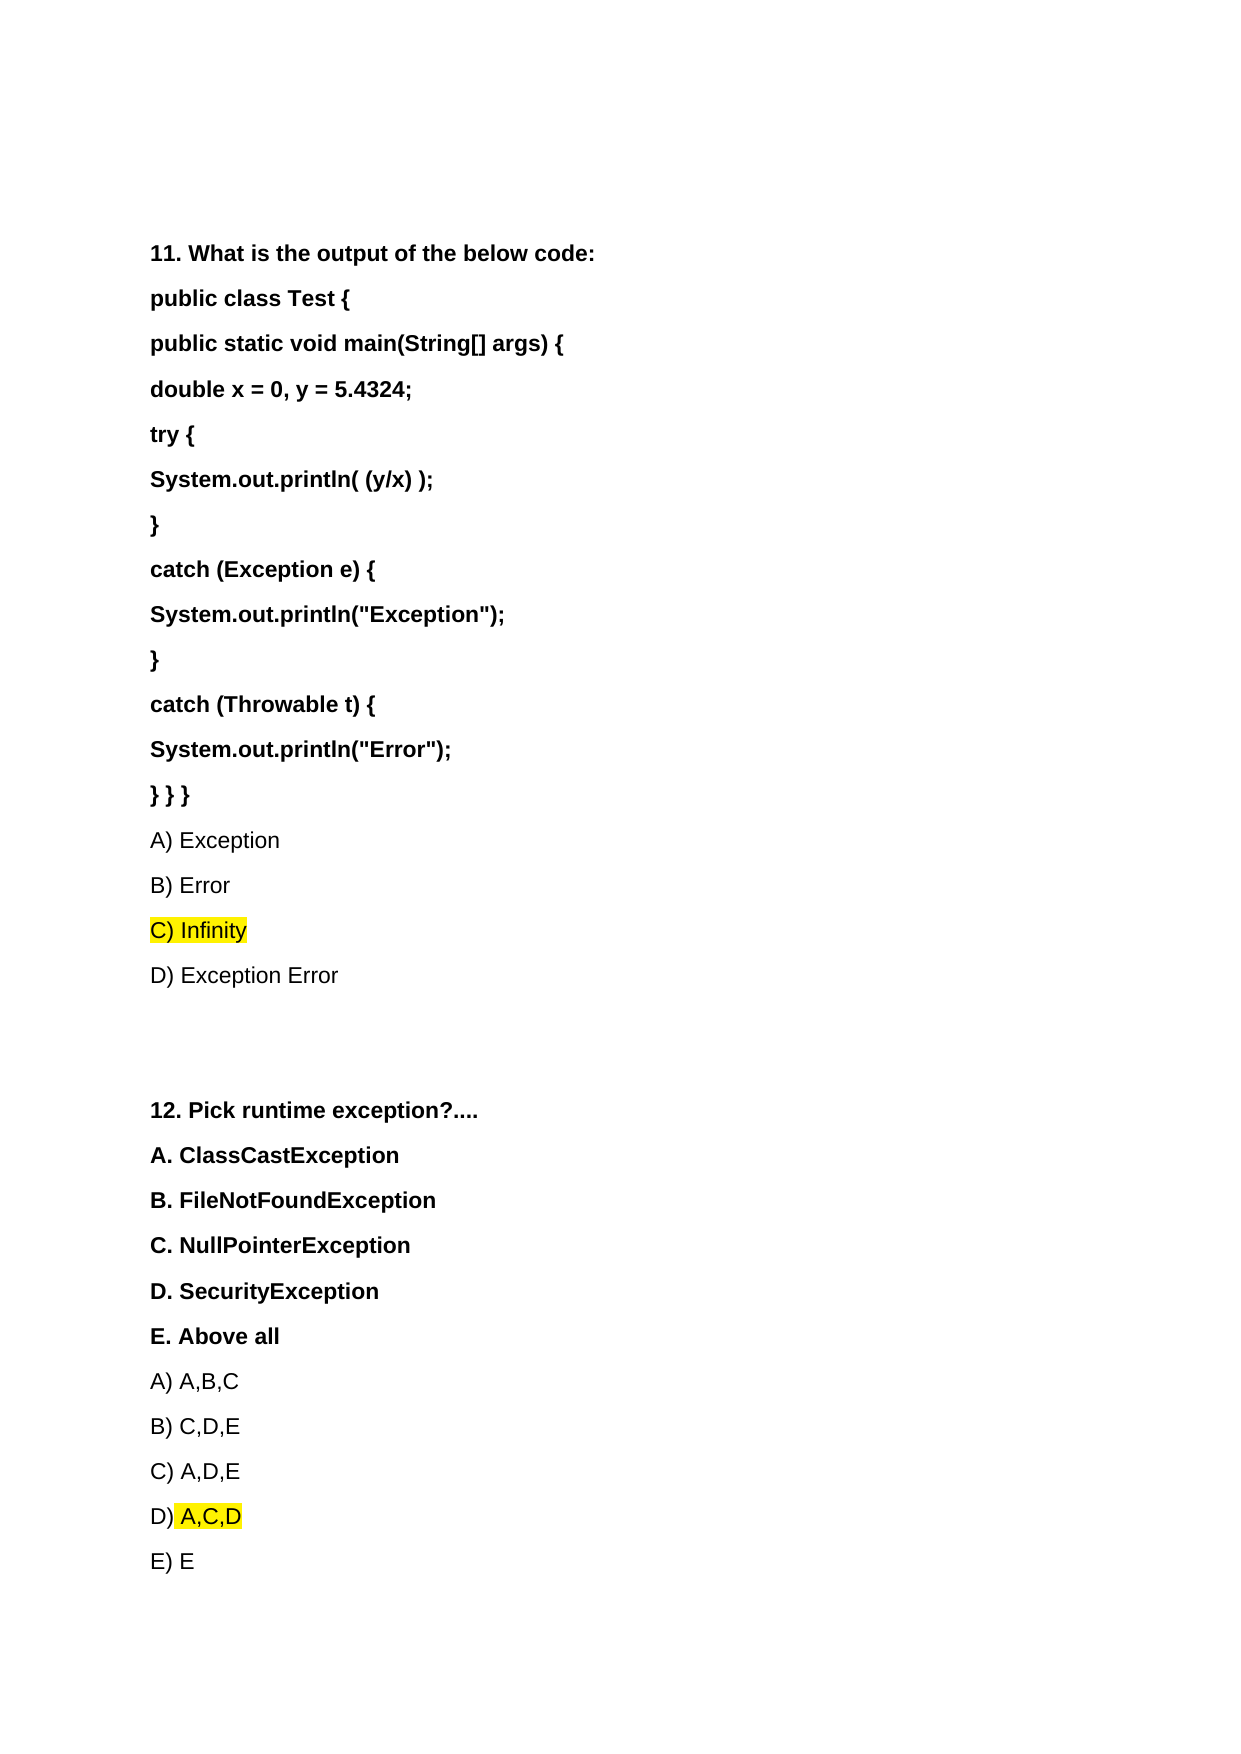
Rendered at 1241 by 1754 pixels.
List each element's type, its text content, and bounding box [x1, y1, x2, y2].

text A) Exception [150, 827, 1090, 853]
text A. ClassCastException [150, 1142, 1090, 1169]
text E) E [150, 1548, 1090, 1574]
text A) A,B,C [150, 1368, 1090, 1394]
text } [150, 646, 1090, 672]
text 11. What is the output of the below code: [150, 240, 1090, 267]
text } } } [150, 781, 1090, 808]
text public static void main(String[] args) { [150, 330, 1090, 357]
text C) Infinity [150, 917, 1090, 943]
text catch (Exception e) { [150, 556, 1090, 582]
text D. SecurityException [150, 1278, 1090, 1304]
text } [150, 511, 1090, 537]
text 12. Pick runtime exception?.... [150, 1097, 1090, 1123]
text System.out.println( (y/x) ); [150, 466, 1090, 492]
text B) C,D,E [150, 1413, 1090, 1439]
text B. FileNotFoundException [150, 1187, 1090, 1214]
text double x = 0, y = 5.4324; [150, 376, 1090, 402]
text try { [150, 421, 1090, 447]
text C. NullPointerException [150, 1232, 1090, 1259]
text System.out.println("Error"); [150, 736, 1090, 763]
text B) Error [150, 872, 1090, 898]
text catch (Throwable t) { [150, 691, 1090, 718]
text D) Exception Error [150, 962, 1090, 988]
text E. Above all [150, 1323, 1090, 1349]
text System.out.println("Exception"); [150, 601, 1090, 627]
text D) A,C,D [150, 1503, 1090, 1529]
text C) A,D,E [150, 1458, 1090, 1484]
text public class Test { [150, 285, 1090, 312]
